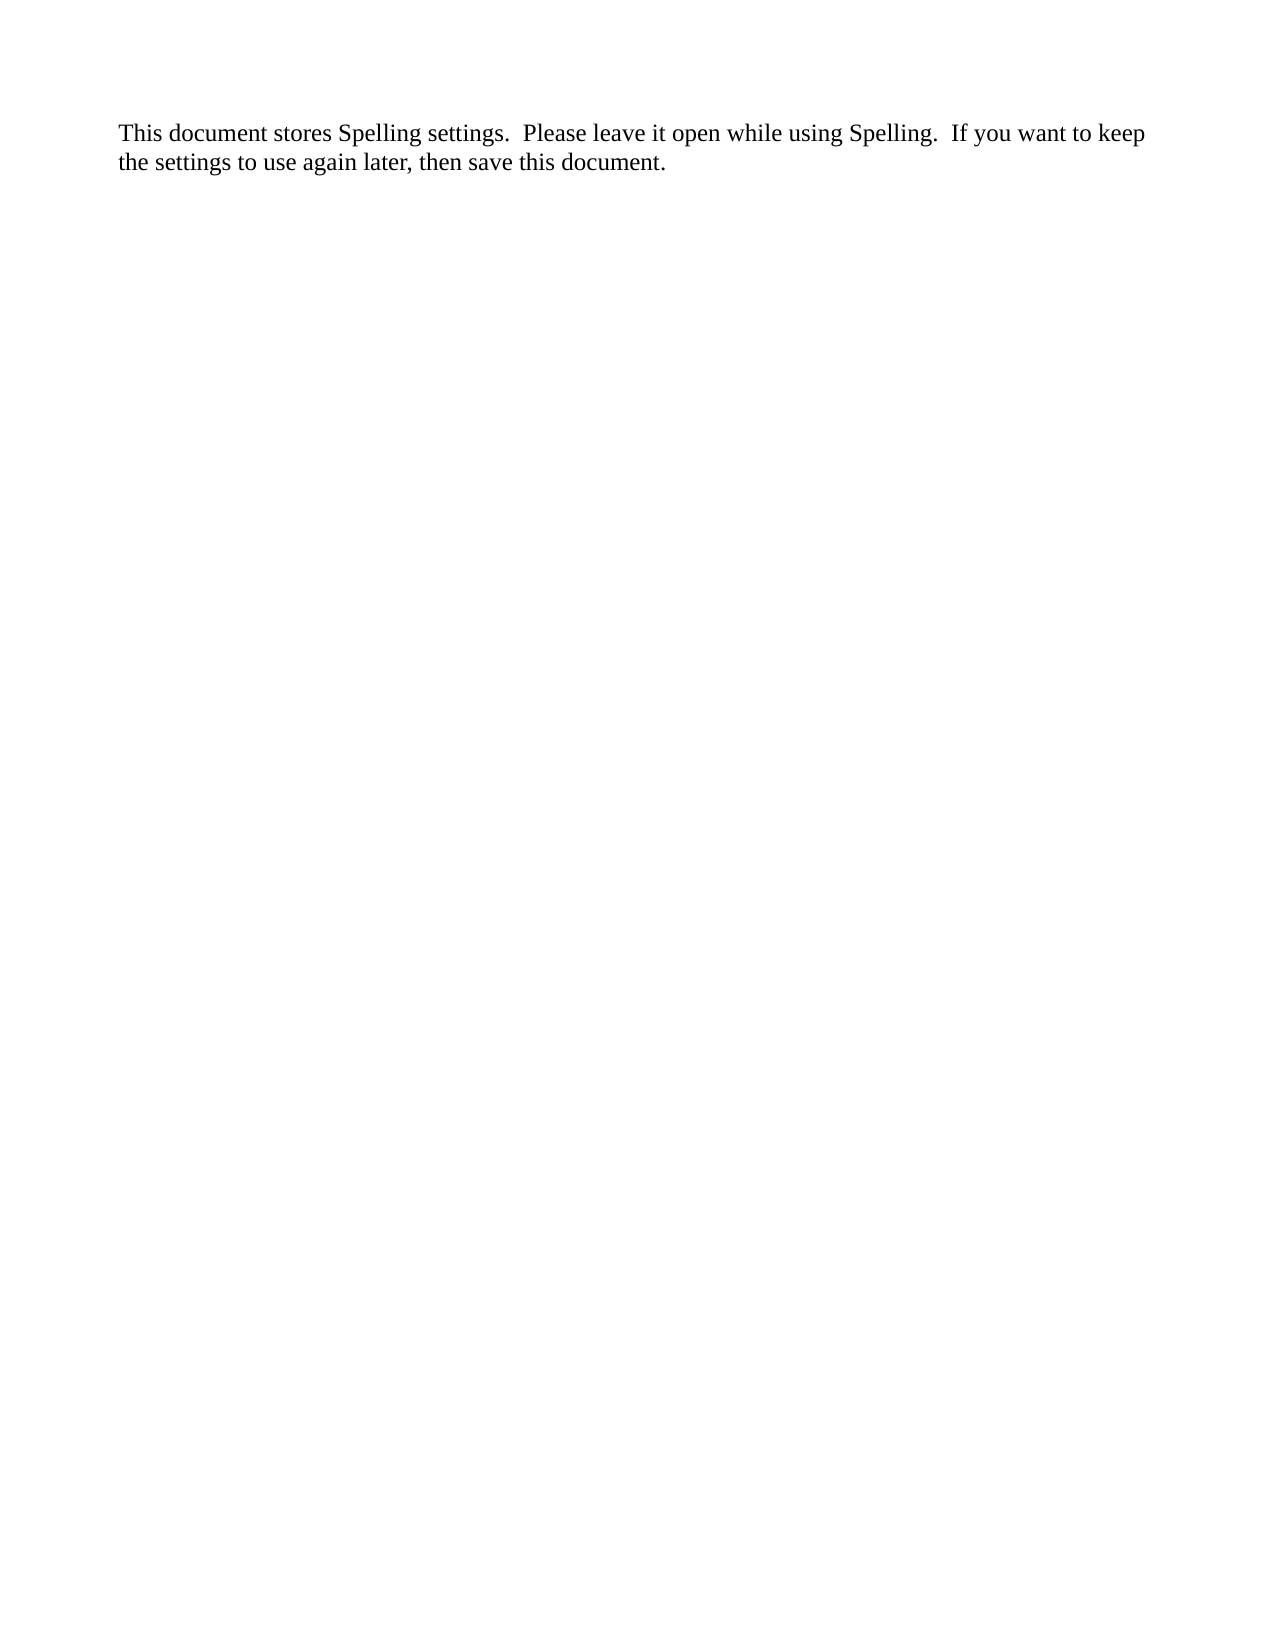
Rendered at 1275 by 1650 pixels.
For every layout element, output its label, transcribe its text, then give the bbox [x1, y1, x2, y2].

text This document stores Spelling settings. Please leave it open while using Spelling. If you want to keep the settings to use again later, then save this document. [118, 118, 1157, 176]
